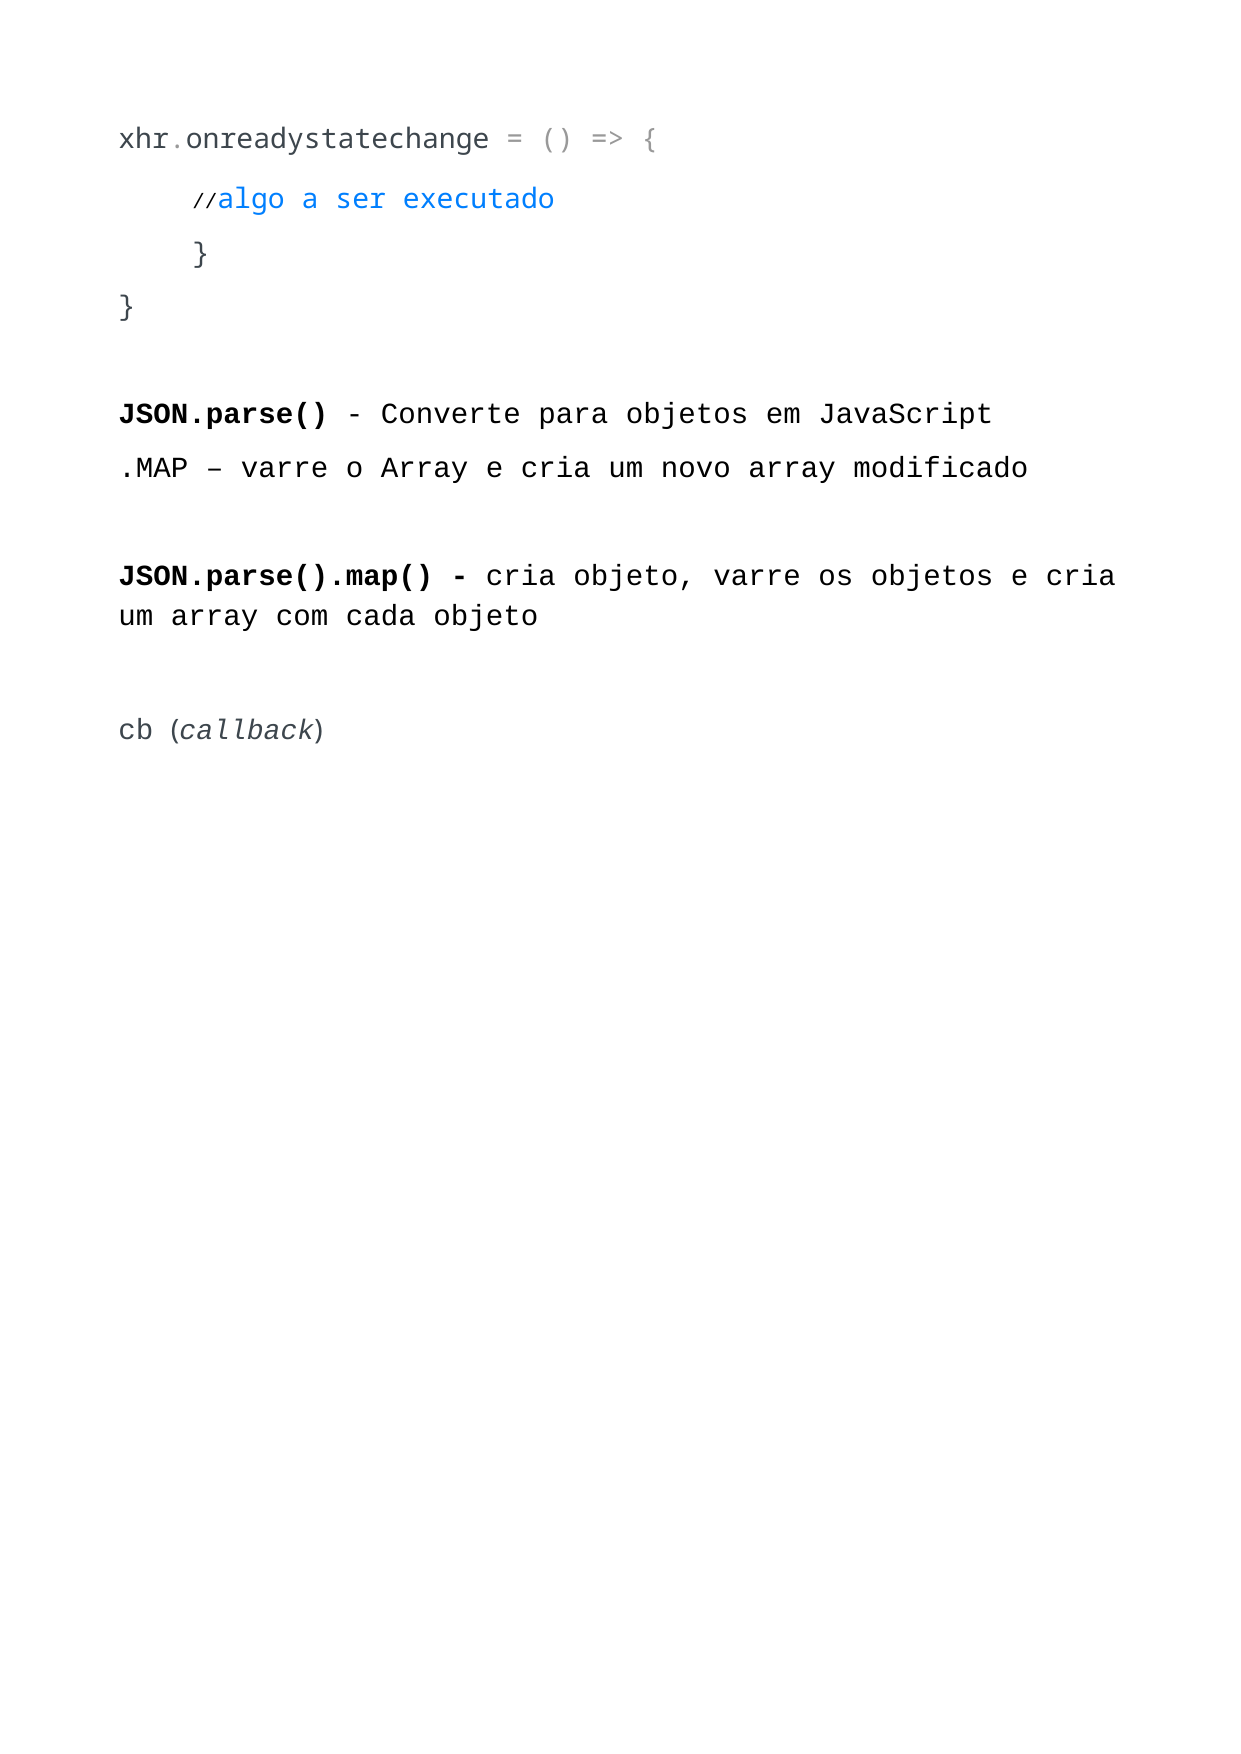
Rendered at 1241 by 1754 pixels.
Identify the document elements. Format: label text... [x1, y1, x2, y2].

text } [118, 239, 1122, 271]
text //algo a ser executado [118, 179, 1122, 217]
text JSON.parse().map() - cria objeto, varre os objetos e cria um array com cada objeto [118, 561, 1122, 634]
text } [118, 292, 1122, 324]
text cb (callback) [118, 709, 1122, 748]
text .MAP – varre o Array e cria um novo array modificado [118, 453, 1122, 486]
text xhr.onreadystatechange = () => { [118, 118, 1122, 156]
text JSON.parse() - Converte para objetos em JavaScript [118, 399, 1122, 432]
